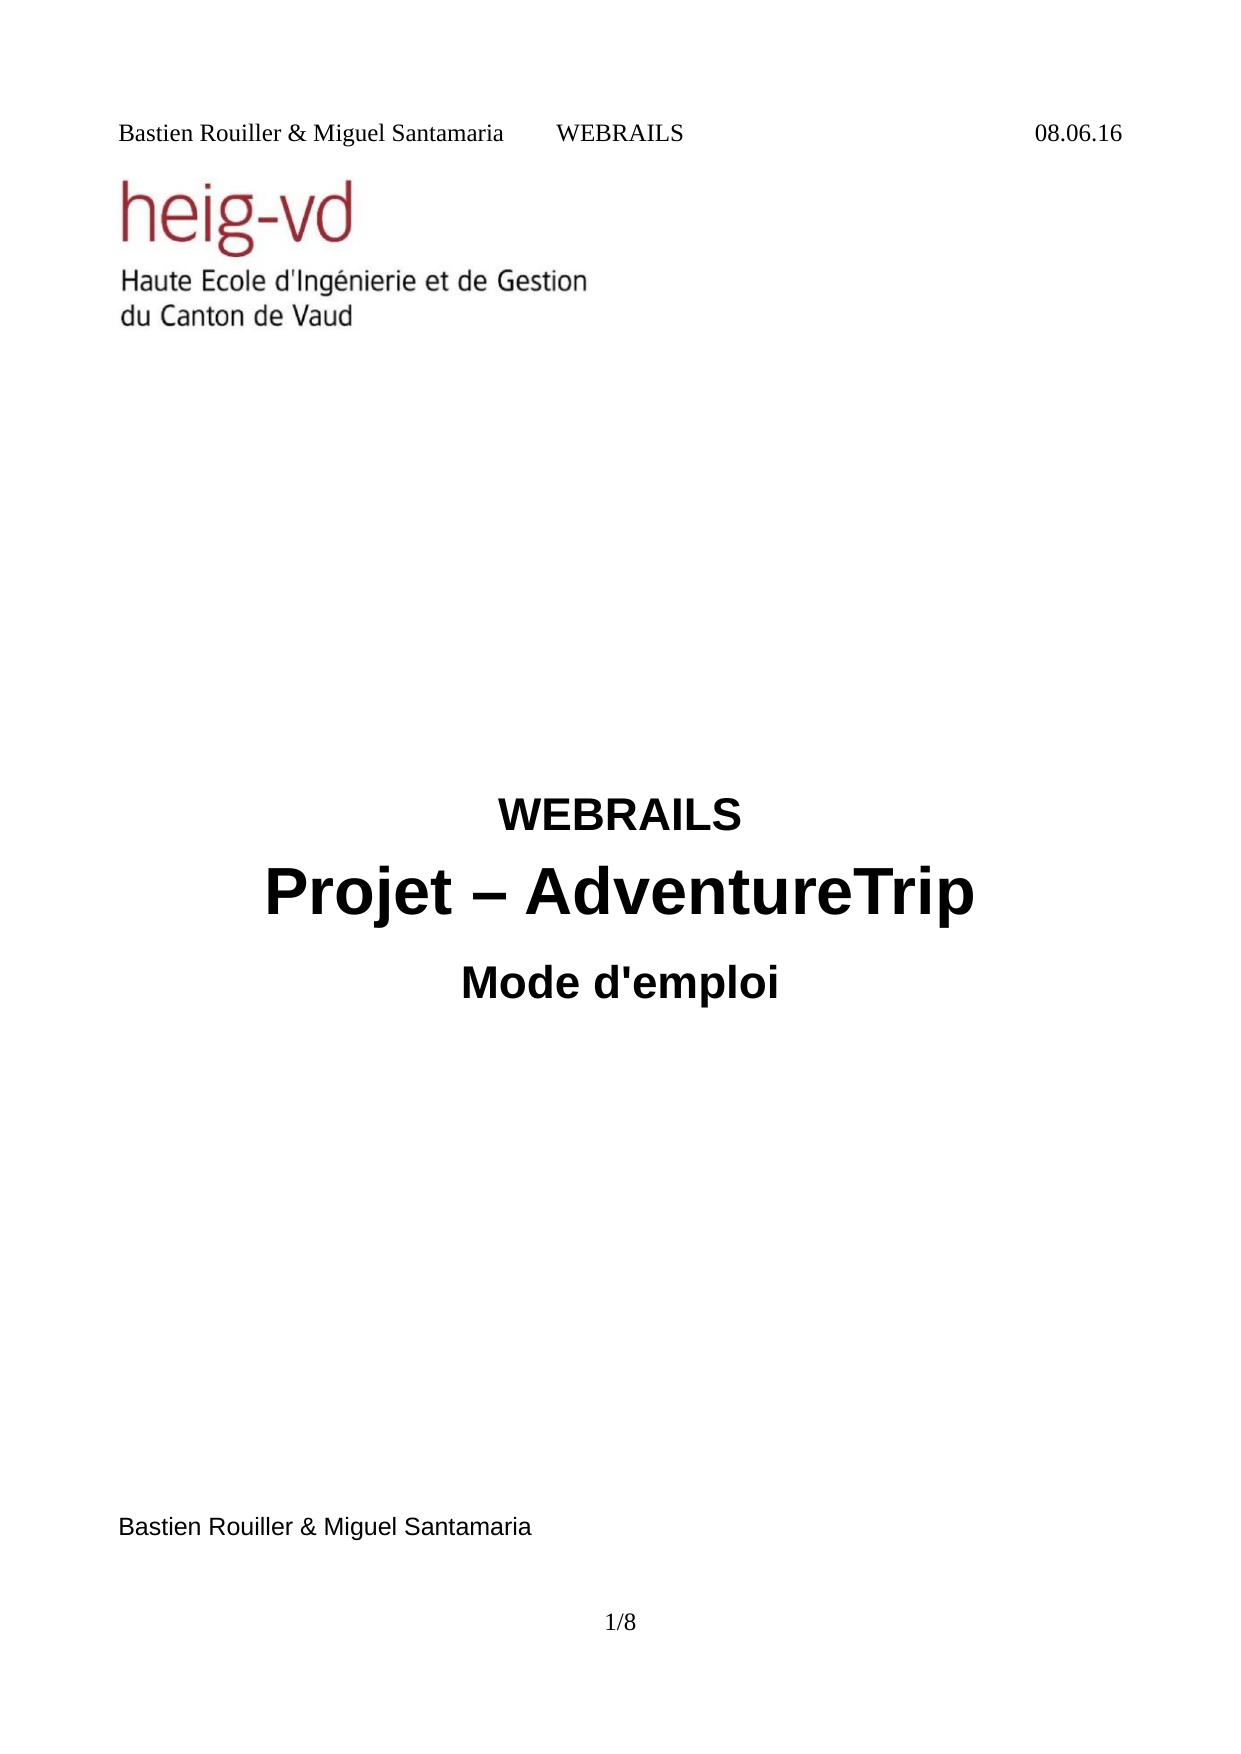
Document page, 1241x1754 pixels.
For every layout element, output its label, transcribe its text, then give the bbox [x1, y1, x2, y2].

title Mode d'emploi [118, 956, 1122, 1009]
text Bastien Rouiller & Miguel Santamaria [118, 1512, 1122, 1541]
picture [118, 176, 593, 331]
title WEBRAILS [118, 787, 1122, 840]
text Projet – AdventureTrip [118, 852, 1122, 929]
